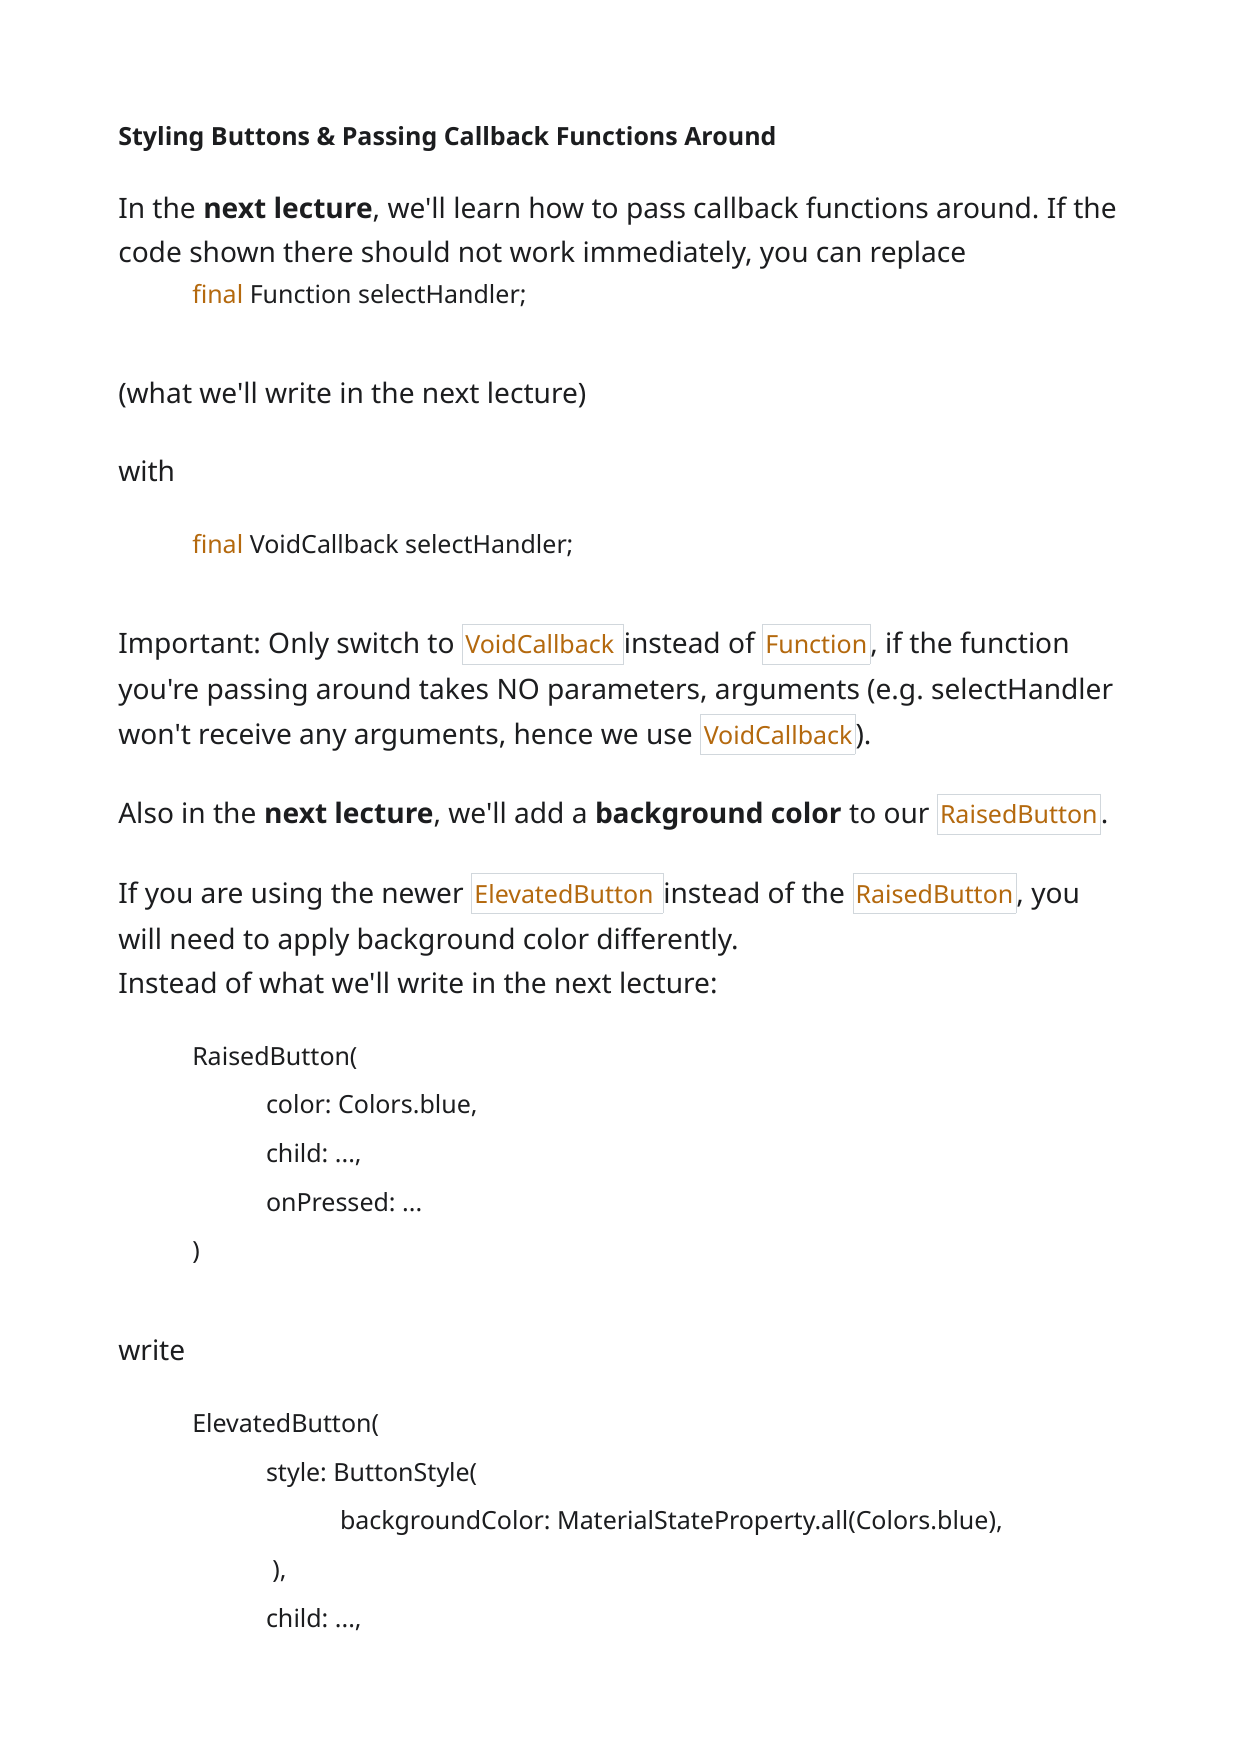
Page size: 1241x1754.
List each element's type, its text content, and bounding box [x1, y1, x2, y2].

text Instead of what we'll write in the next lecture: [118, 963, 1122, 1001]
text RaisedButton( [118, 1038, 1122, 1072]
text In the next lecture, we'll learn how to pass callback functions around. If the code shown there should not work immediately, you can replace [118, 188, 1122, 271]
text final VoidCallback selectHandler; [118, 526, 1122, 560]
text child: ..., [118, 1600, 1122, 1634]
text backgroundColor: MaterialStateProperty.all(Colors.blue), [118, 1503, 1122, 1537]
text with [118, 451, 1122, 489]
text ElevatedButton( [118, 1406, 1122, 1440]
text final Function selectHandler; [118, 277, 1122, 311]
text onPressed: ... [118, 1184, 1122, 1218]
text . [1101, 793, 1122, 834]
text color: Colors.blue, [118, 1087, 1122, 1121]
text Also in the next lecture, we'll add a background color to our RaisedButton [118, 793, 1100, 834]
text child: ..., [118, 1136, 1122, 1170]
text Styling Buttons & Passing Callback Functions Around [118, 118, 1122, 152]
text If you are using the newer ElevatedButton instead of the RaisedButton, you will need to apply background color differently. [118, 873, 1122, 957]
text ), [118, 1552, 1122, 1586]
text (what we'll write in the next lecture) [118, 374, 1122, 412]
text ) [118, 1233, 1122, 1267]
text Important: Only switch to VoidCallback instead of Function, if the function you're passing around takes NO parameters, arguments (e.g. selectHandler won't receive any arguments, hence we use VoidCallback). [118, 623, 1122, 754]
text write [118, 1330, 1122, 1369]
text style: ButtonStyle( [118, 1454, 1122, 1488]
